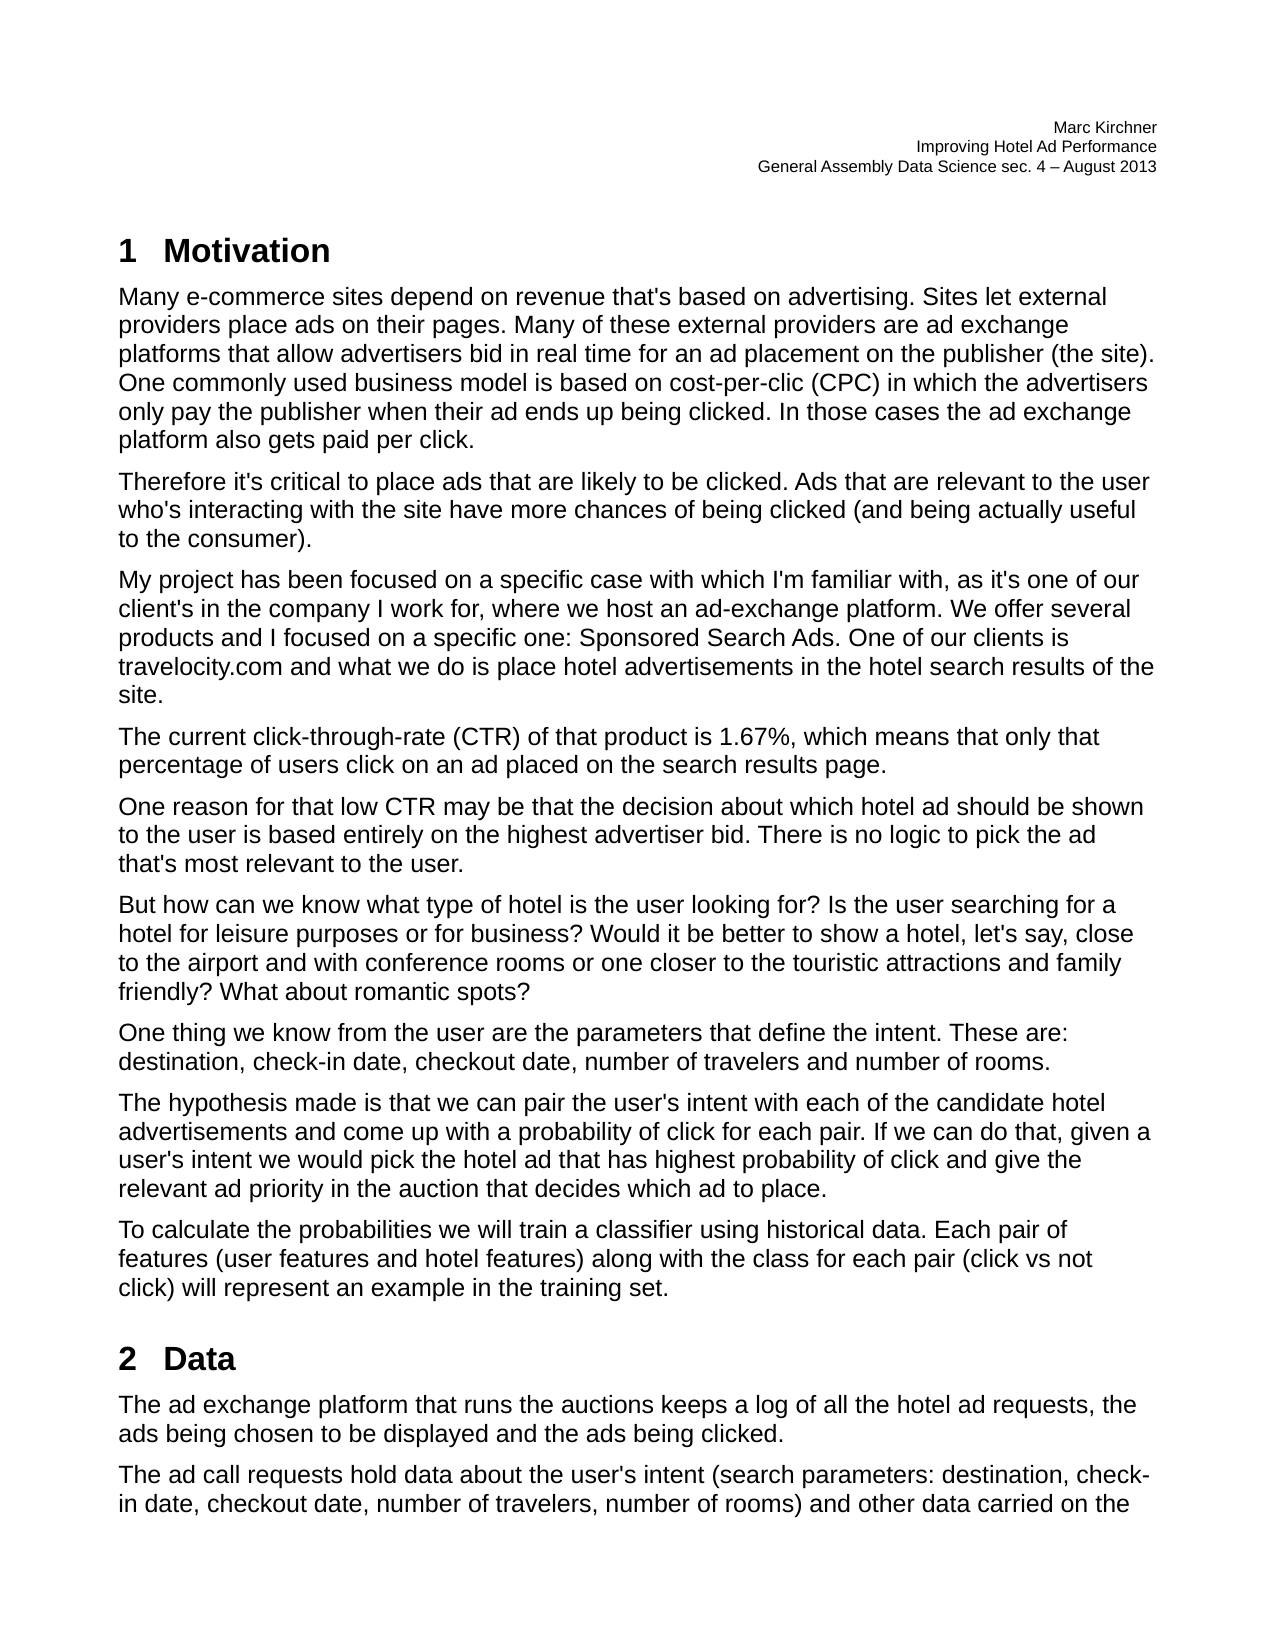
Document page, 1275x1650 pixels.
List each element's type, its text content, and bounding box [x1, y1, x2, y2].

text The ad exchange platform that runs the auctions keeps a log of all the hotel ad requests, the ads being chosen to be displayed and the ads being clicked. [118, 1390, 1157, 1448]
text Therefore it's critical to place ads that are likely to be clicked. Ads that are relevant to the user who's interacting with the site have more chances of being clicked (and being actually useful to the consumer). [118, 467, 1157, 553]
text One reason for that low CTR may be that the decision about which hotel ad should be shown to the user is based entirely on the highest advertiser bid. There is no logic to pick the ad that's most relevant to the user. [118, 792, 1157, 878]
text One thing we know from the user are the parameters that define the intent. These are: destination, check-in date, checkout date, number of travelers and number of rooms. [118, 1018, 1157, 1076]
subtitle Data [118, 1339, 1157, 1378]
text The hypothesis made is that we can pair the user's intent with each of the candidate hotel advertisements and come up with a probability of click for each pair. If we can do that, given a user's intent we would pick the hotel ad that has highest probability of click and give the relevant ad priority in the auction that decides which ad to place. [118, 1088, 1157, 1203]
subtitle Motivation [118, 231, 1157, 269]
text The current click-through-rate (CTR) of that product is 1.67%, which means that only that percentage of users click on an ad placed on the search results page. [118, 722, 1157, 779]
text But how can we know what type of hotel is the user looking for? Is the user searching for a hotel for leisure purposes or for business? Would it be better to show a hotel, let's say, close to the airport and with conference rooms or one closer to the touristic attractions and family friendly? What about romantic spots? [118, 891, 1157, 1006]
text Many e-commerce sites depend on revenue that's based on advertising. Sites let external providers place ads on their pages. Many of these external providers are ad exchange platforms that allow advertisers bid in real time for an ad placement on the publisher (the site). One commonly used business model is based on cost-per-clic (CPC) in which the advertisers only pay the publisher when their ad ends up being clicked. In those cases the ad exchange platform also gets paid per click. [118, 282, 1157, 454]
text My project has been focused on a specific case with which I'm familiar with, as it's one of our client's in the company I work for, where we host an ad-exchange platform. We offer several products and I focused on a specific one: Sponsored Search Ads. One of our clients is travelocity.com and what we do is place hotel advertisements in the hotel search results of the site. [118, 566, 1157, 709]
text The ad call requests hold data about the user's intent (search parameters: destination, check-in date, checkout date, number of travelers, number of rooms) and other data carried on the [118, 1460, 1157, 1518]
text To calculate the probabilities we will train a classifier using historical data. Each pair of features (user features and hotel features) along with the class for each pair (click vs not click) will represent an example in the training set. [118, 1216, 1157, 1302]
